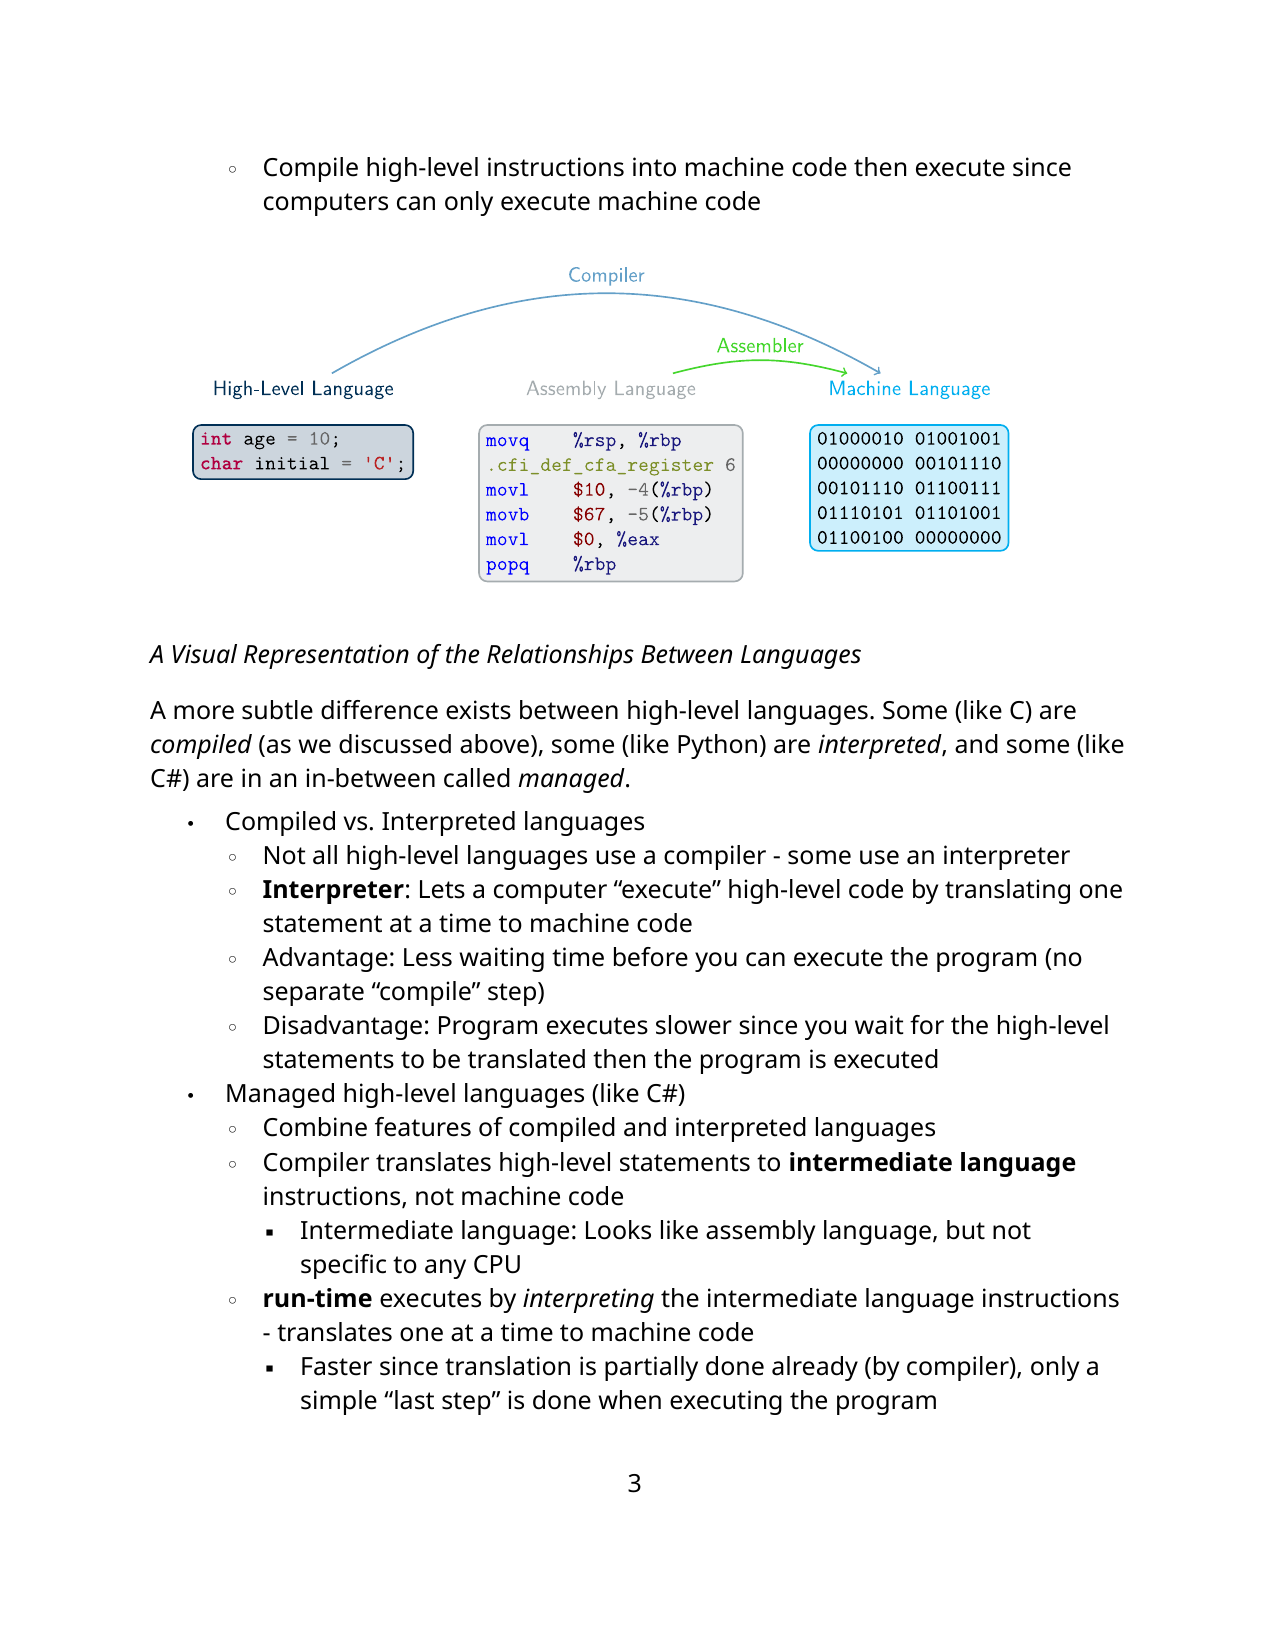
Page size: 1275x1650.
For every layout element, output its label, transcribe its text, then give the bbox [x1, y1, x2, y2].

list Managed high-level languages (like C#) [187, 1076, 1125, 1110]
list Intermediate language: Looks like assembly language, but not specific to any CPU [262, 1212, 1125, 1280]
list Combine features of compiled and interpreted languages [225, 1110, 1125, 1144]
text A Visual Representation of the Relationships Between Languages [150, 637, 1125, 671]
list run-time executes by interpreting the intermediate language instructions - translates one at a time to machine code [225, 1280, 1125, 1348]
list Interpreter: Lets a computer “execute” high-level code by translating one statement at a time to machine code [225, 872, 1125, 940]
list Faster since translation is partially done already (by compiler), only a simple “last step” is done when executing the program [262, 1348, 1125, 1417]
list Not all high-level languages use a compiler - some use an interpreter [225, 838, 1125, 872]
list Disadvantage: Program executes slower since you wait for the high-level statements to be translated then the program is executed [225, 1008, 1125, 1076]
list Advantage: Less waiting time before you can execute the program (no separate “compile” step) [225, 940, 1125, 1008]
list Compiler translates high-level statements to intermediate language instructions, not machine code [225, 1144, 1125, 1212]
text A more subtle difference exists between high-level languages. Some (like C) are compiled (as we discussed above), some (like Python) are interpreted, and some (like C#) are in an in-between called managed. [150, 692, 1125, 794]
list Compile high-level instructions into machine code then execute since computers can only execute machine code [225, 150, 1125, 218]
list Compiled vs. Interpreted languages [187, 803, 1125, 838]
